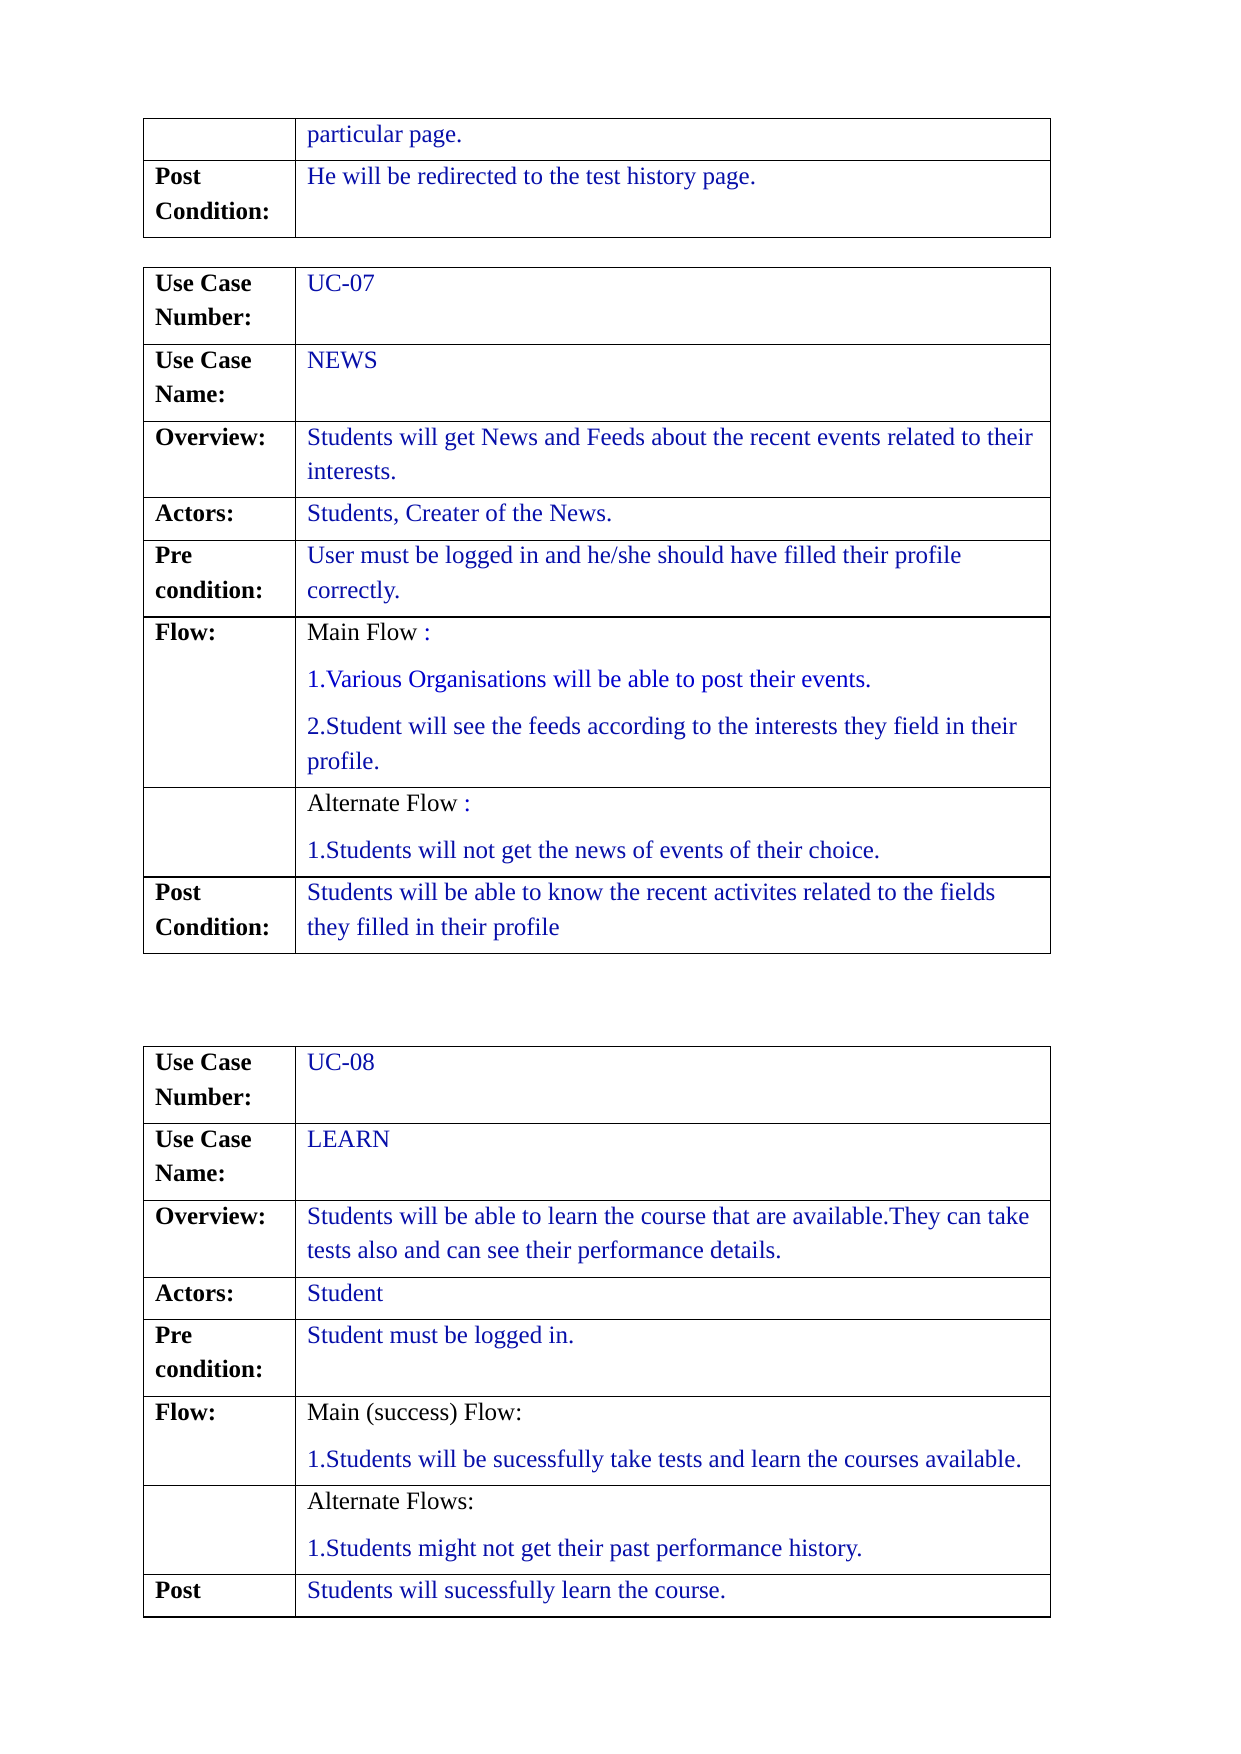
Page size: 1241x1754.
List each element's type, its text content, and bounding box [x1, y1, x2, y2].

table_cell Flow: [144, 1397, 295, 1485]
table_cell Students will get News and Feeds about the recent events related to their interests. [296, 422, 1050, 497]
table_cell [144, 119, 295, 160]
table_cell Students, Creater of the News. [296, 498, 1050, 539]
table_cell Actors: [144, 498, 295, 539]
table_cell Post Condition: [144, 161, 295, 237]
table_header UC-08 [296, 1047, 1050, 1123]
table_cell Overview: [144, 422, 295, 497]
table_cell Students will sucessfully learn the course. [296, 1575, 1050, 1616]
table_cell Use Case Name: [144, 1124, 295, 1200]
table_cell [144, 1486, 295, 1574]
table_cell Pre condition: [144, 541, 295, 616]
table_cell Alternate Flows: 1.Students might not get their past performance history. [296, 1486, 1050, 1574]
table_header Use Case Number: [144, 268, 295, 344]
table_cell Actors: [144, 1278, 295, 1319]
table_cell [144, 788, 295, 876]
table_cell Students will be able to learn the course that are available.They can take tests also and can see their performance details. [296, 1201, 1050, 1277]
table_cell Flow: [144, 618, 295, 787]
table_cell Students will be able to know the recent activites related to the fields they filled in their profile [296, 878, 1050, 953]
table_cell Pre condition: [144, 1320, 295, 1396]
table_cell Alternate Flow : 1.Students will not get the news of events of their choice. [296, 788, 1050, 876]
table_cell He will be redirected to the test history page. [296, 161, 1050, 237]
table_header UC-07 [296, 268, 1050, 344]
table_cell User must be logged in and he/she should have filled their profile correctly. [296, 541, 1050, 616]
table_cell Post Condition: [144, 878, 295, 953]
table_cell Use Case Name: [144, 345, 295, 421]
table_cell Main Flow : 1.Various Organisations will be able to post their events. 2.Student will see the feeds according to the interests they field in their profile. [296, 618, 1050, 787]
table_header Use Case Number: [144, 1047, 295, 1123]
table_cell Post [144, 1575, 295, 1616]
table_cell LEARN [296, 1124, 1050, 1200]
table_cell Main (success) Flow: 1.Students will be sucessfully take tests and learn the courses available. [296, 1397, 1050, 1485]
table_cell Overview: [144, 1201, 295, 1277]
table_cell particular page. [296, 119, 1050, 160]
table_cell Student must be logged in. [296, 1320, 1050, 1396]
table_cell NEWS [296, 345, 1050, 421]
table_cell Student [296, 1278, 1050, 1319]
